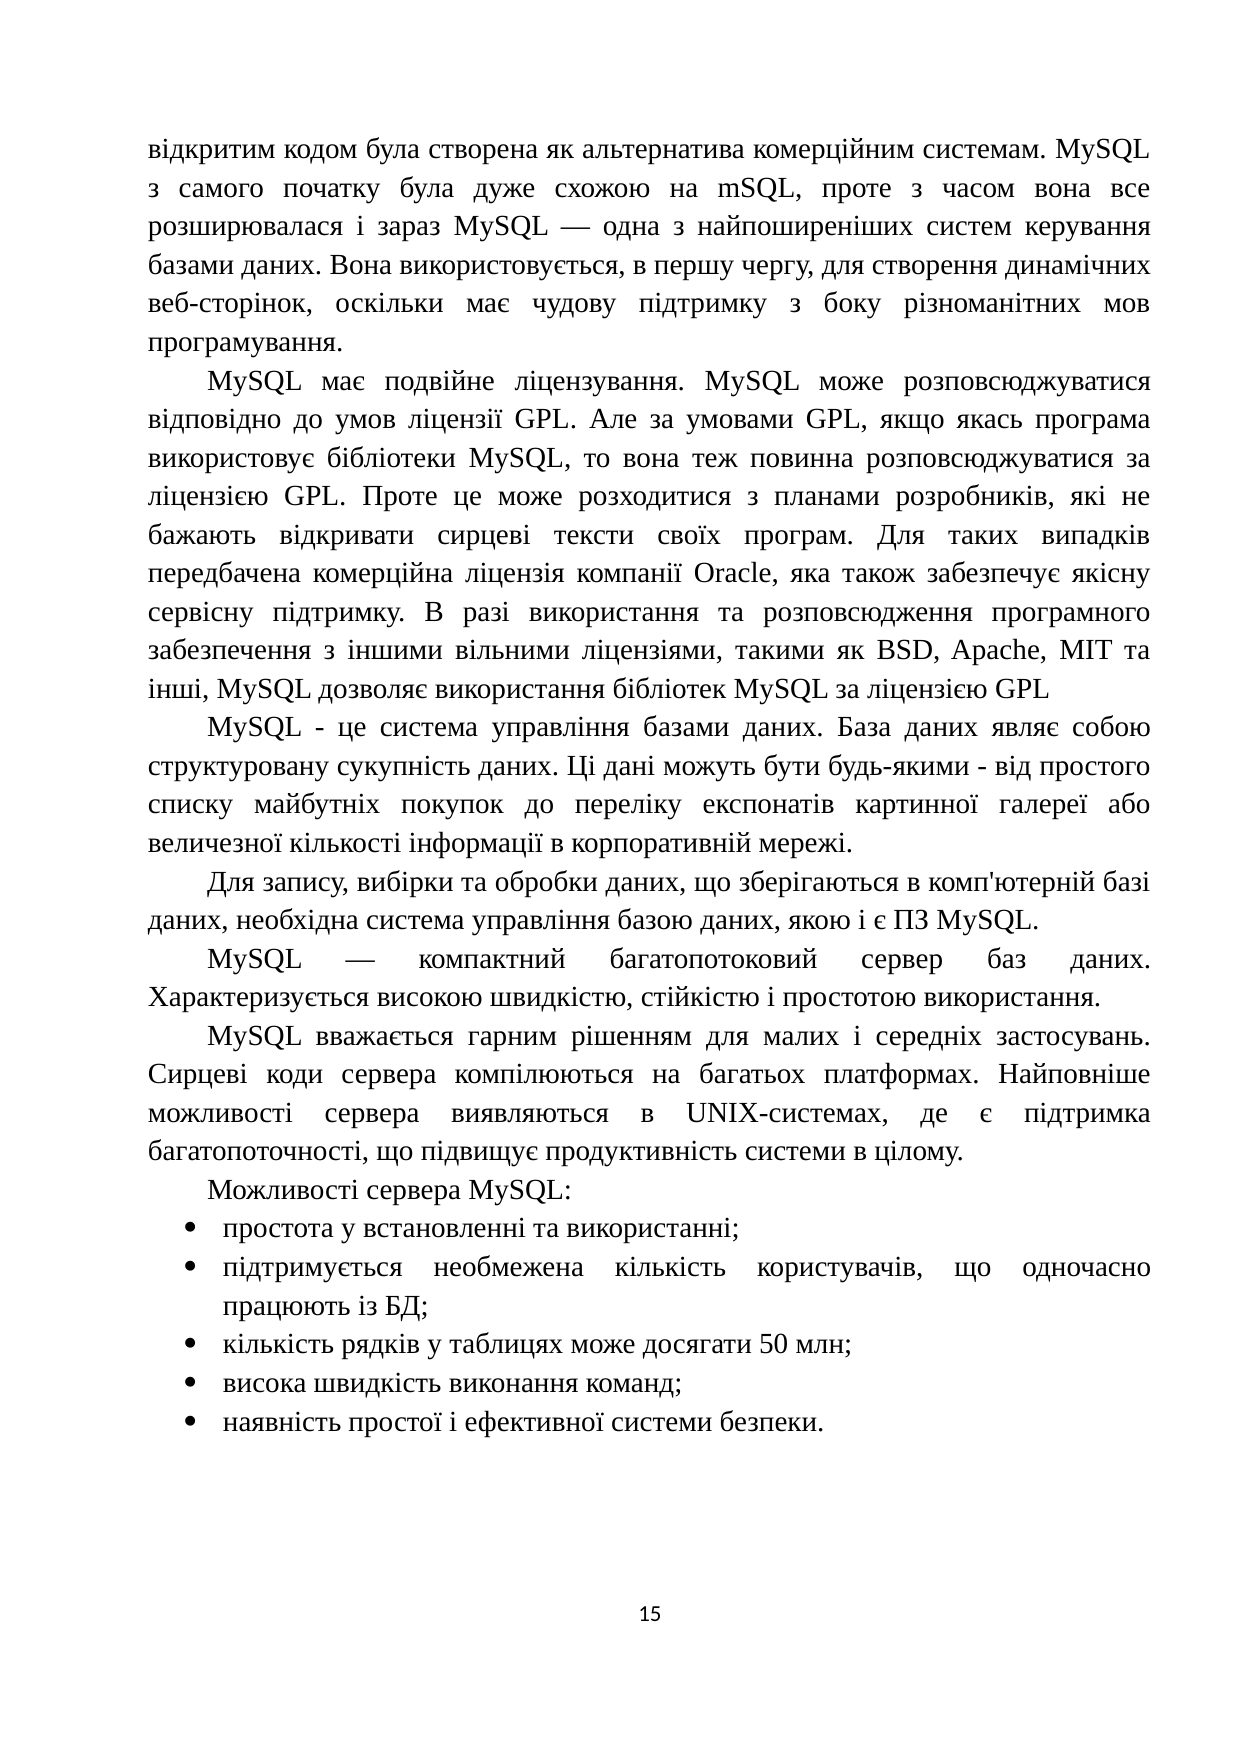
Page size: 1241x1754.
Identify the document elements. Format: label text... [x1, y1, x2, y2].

list наявність простої і ефективної системи безпеки. [185, 1404, 1152, 1437]
list висока швидкість виконання команд; [185, 1365, 1152, 1399]
text MySQL — компактний багатопотоковий сервер баз даних. Характеризується високою швидкістю, стійкістю і простотою використання. [148, 941, 1152, 1013]
text Для запису, вибірки та обробки даних, що зберігаються в комп'ютерній базі даних, необхідна система управління базою даних, якою і є ПЗ MySQL. [148, 864, 1152, 936]
text Можливості сервера MySQL: [148, 1172, 1152, 1206]
list кількість рядків у таблицях може досягати 50 млн; [185, 1326, 1152, 1360]
list простота у встановленні та використанні; [185, 1211, 1152, 1244]
text MySQL вважається гарним рішенням для малих і середніх застосувань. Сирцеві коди сервера компілюються на багатьох платформах. Найповніше можливості сервера виявляються в UNIX-системах, де є підтримка багатопоточності, що підвищує продуктивність системи в цілому. [148, 1018, 1152, 1167]
text відкритим кодом була створена як альтернатива комерційним системам. MySQL з самого початку була дуже схожою на mSQL, проте з часом вона все розширювалася і зараз MySQL — одна з найпоширеніших систем керування базами даних. Вона використовується, в першу чергу, для створення динамічних веб-сторінок, оскільки має чудову підтримку з боку різноманітних мов програмування. [148, 131, 1152, 358]
text MySQL має подвійне ліцензування. MySQL може розповсюджуватися відповідно до умов ліцензії GPL. Але за умовами GPL, якщо якась програма використовує бібліотеки MySQL, то вона теж повинна розповсюджуватися за ліцензією GPL. Проте це може розходитися з планами розробників, які не бажають відкривати сирцеві тексти своїх програм. Для таких випадків передбачена комерційна ліцензія компанії Oracle, яка також забезпечує якісну сервісну підтримку. В разі використання та розповсюдження програмного забезпечення з іншими вільними ліцензіями, такими як BSD, Apache, MIT та інші, MySQL дозволяє використання бібліотек MySQL за ліцензією GPL [148, 363, 1152, 704]
list підтримується необмежена кількість користувачів, що одночасно працюють із БД; [185, 1249, 1152, 1321]
text MySQL - це система управління базами даних. База даних являє собою структуровану сукупність даних. Ці дані можуть бути будь-якими - від простого списку майбутніх покупок до переліку експонатів картинної галереї або величезної кількості інформації в корпоративній мережі. [148, 709, 1152, 859]
